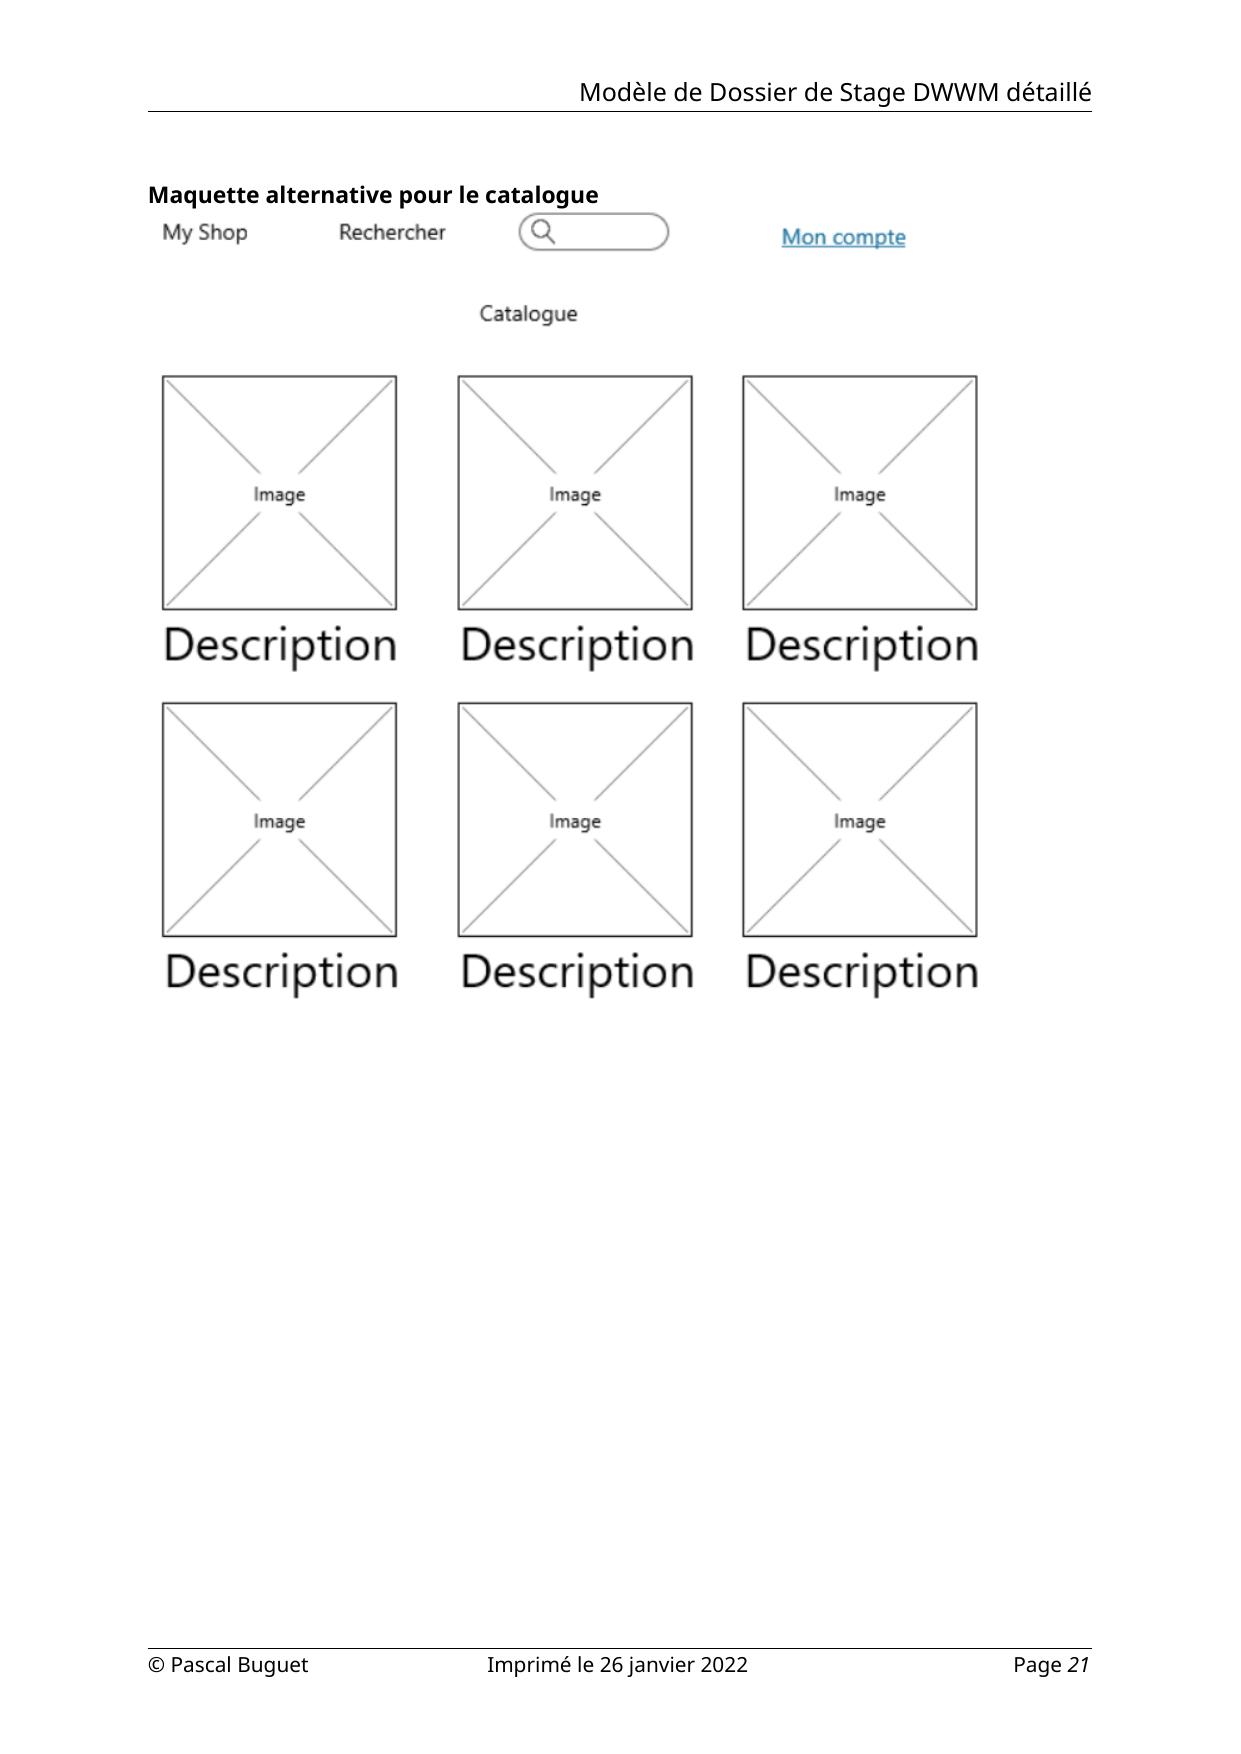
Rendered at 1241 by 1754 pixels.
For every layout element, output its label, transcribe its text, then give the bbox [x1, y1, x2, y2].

text Maquette alternative pour le catalogue [148, 179, 1092, 210]
picture [147, 210, 998, 1011]
